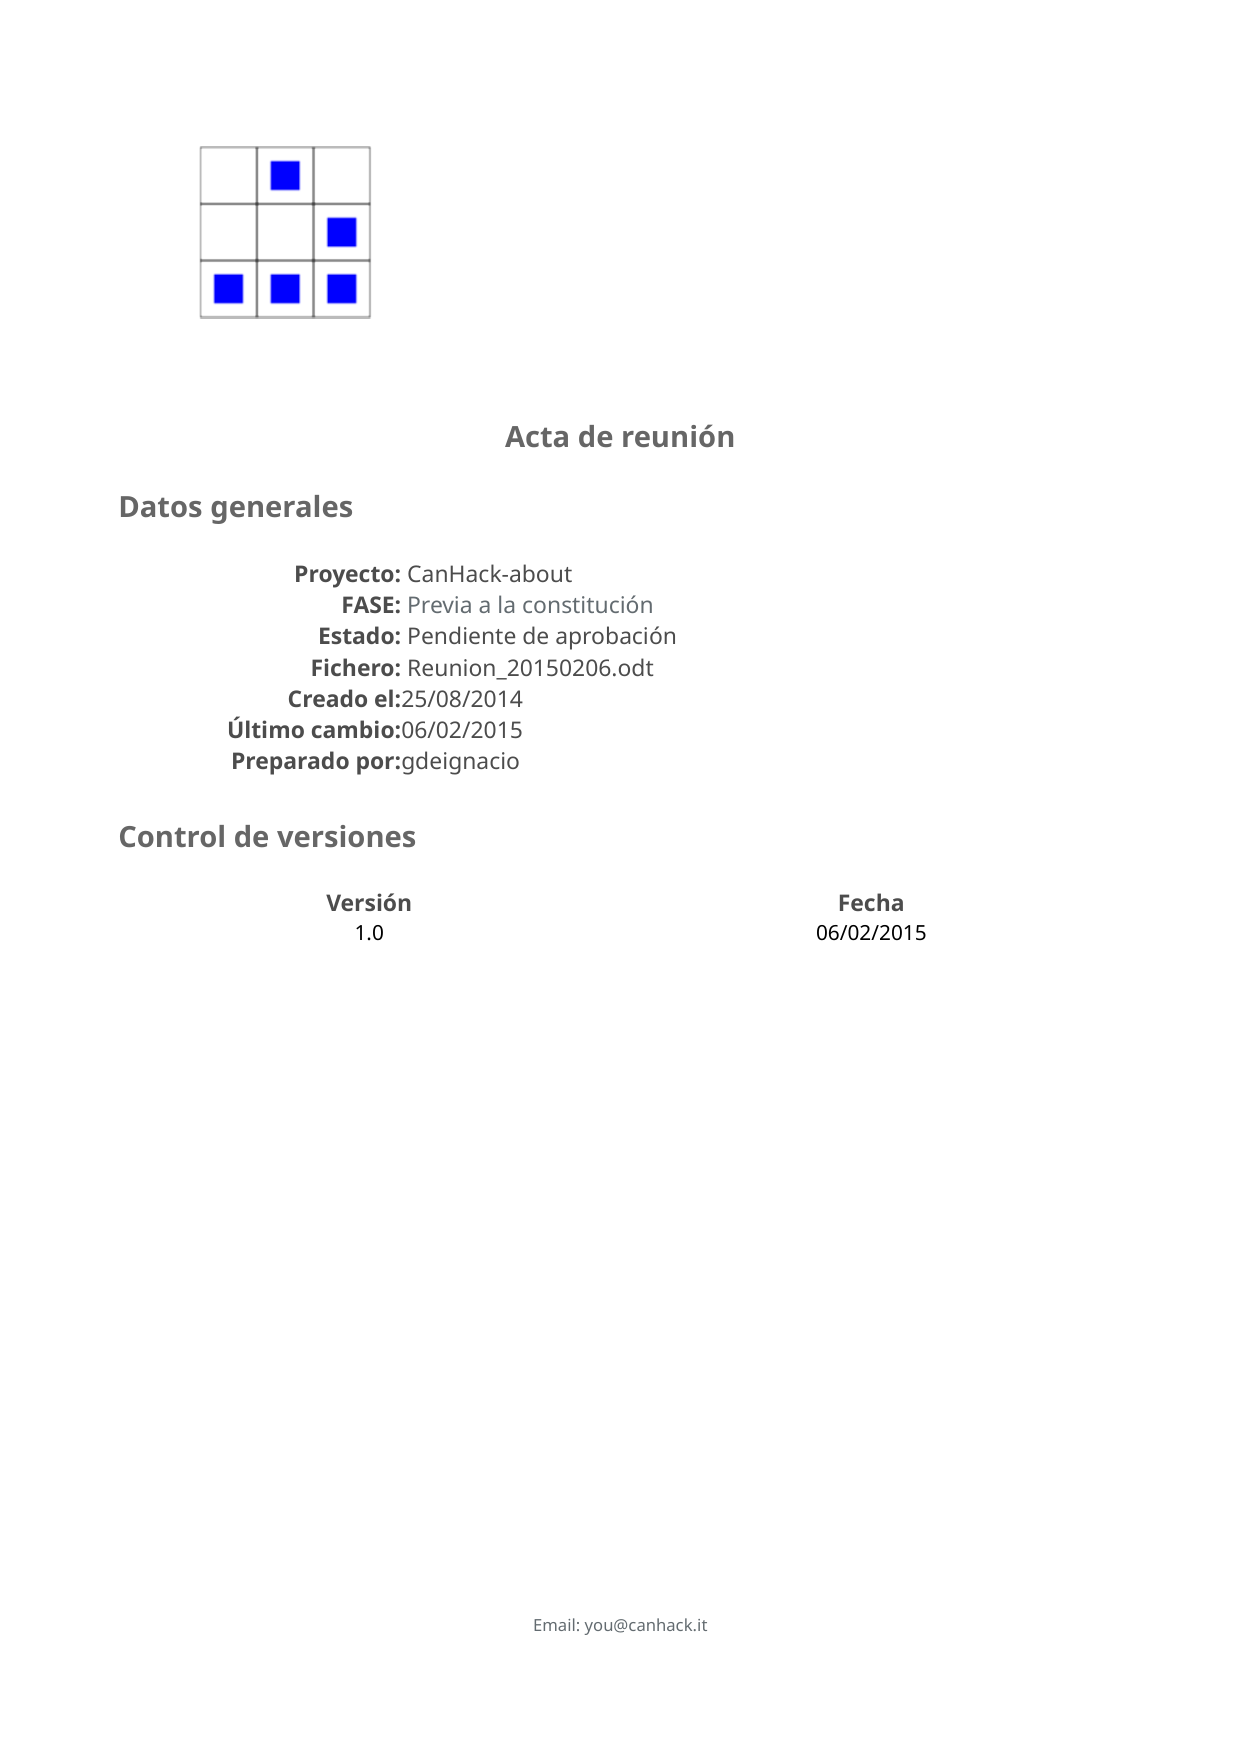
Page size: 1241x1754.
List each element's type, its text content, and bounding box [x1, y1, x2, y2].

table_header Versión [118, 887, 620, 918]
table_cell Preparado por: [118, 745, 401, 776]
table_header CanHack-about [401, 558, 1122, 589]
table_cell FASE: [118, 589, 401, 620]
table_cell 06/02/2015 [401, 714, 1122, 745]
table_cell Previa a la constitución [401, 589, 1122, 620]
table_cell Estado: [118, 620, 401, 651]
table_header [453, 118, 787, 347]
table_header Fecha [620, 887, 1122, 918]
table_cell 06/02/2015 [620, 918, 1122, 947]
table_header Proyecto: [118, 558, 401, 589]
text Datos generales [118, 487, 1122, 526]
table_cell Pendiente de aprobación [401, 620, 1122, 651]
table_cell 1.0 [118, 918, 620, 947]
text Acta de reunión [118, 416, 1122, 456]
text Control de versiones [118, 816, 1122, 856]
table_cell Reunion_20150206.odt [401, 651, 1122, 683]
table_cell 25/08/2014 [401, 683, 1122, 714]
picture [199, 146, 372, 319]
table_cell [620, 947, 1122, 975]
table_cell Fichero: [118, 651, 401, 683]
table_cell Último cambio: [118, 714, 401, 745]
table_cell Creado el: [118, 683, 401, 714]
table_header [118, 118, 453, 347]
table_cell gdeignacio [401, 745, 1122, 776]
table_cell [118, 947, 620, 975]
table_header [788, 118, 1122, 347]
